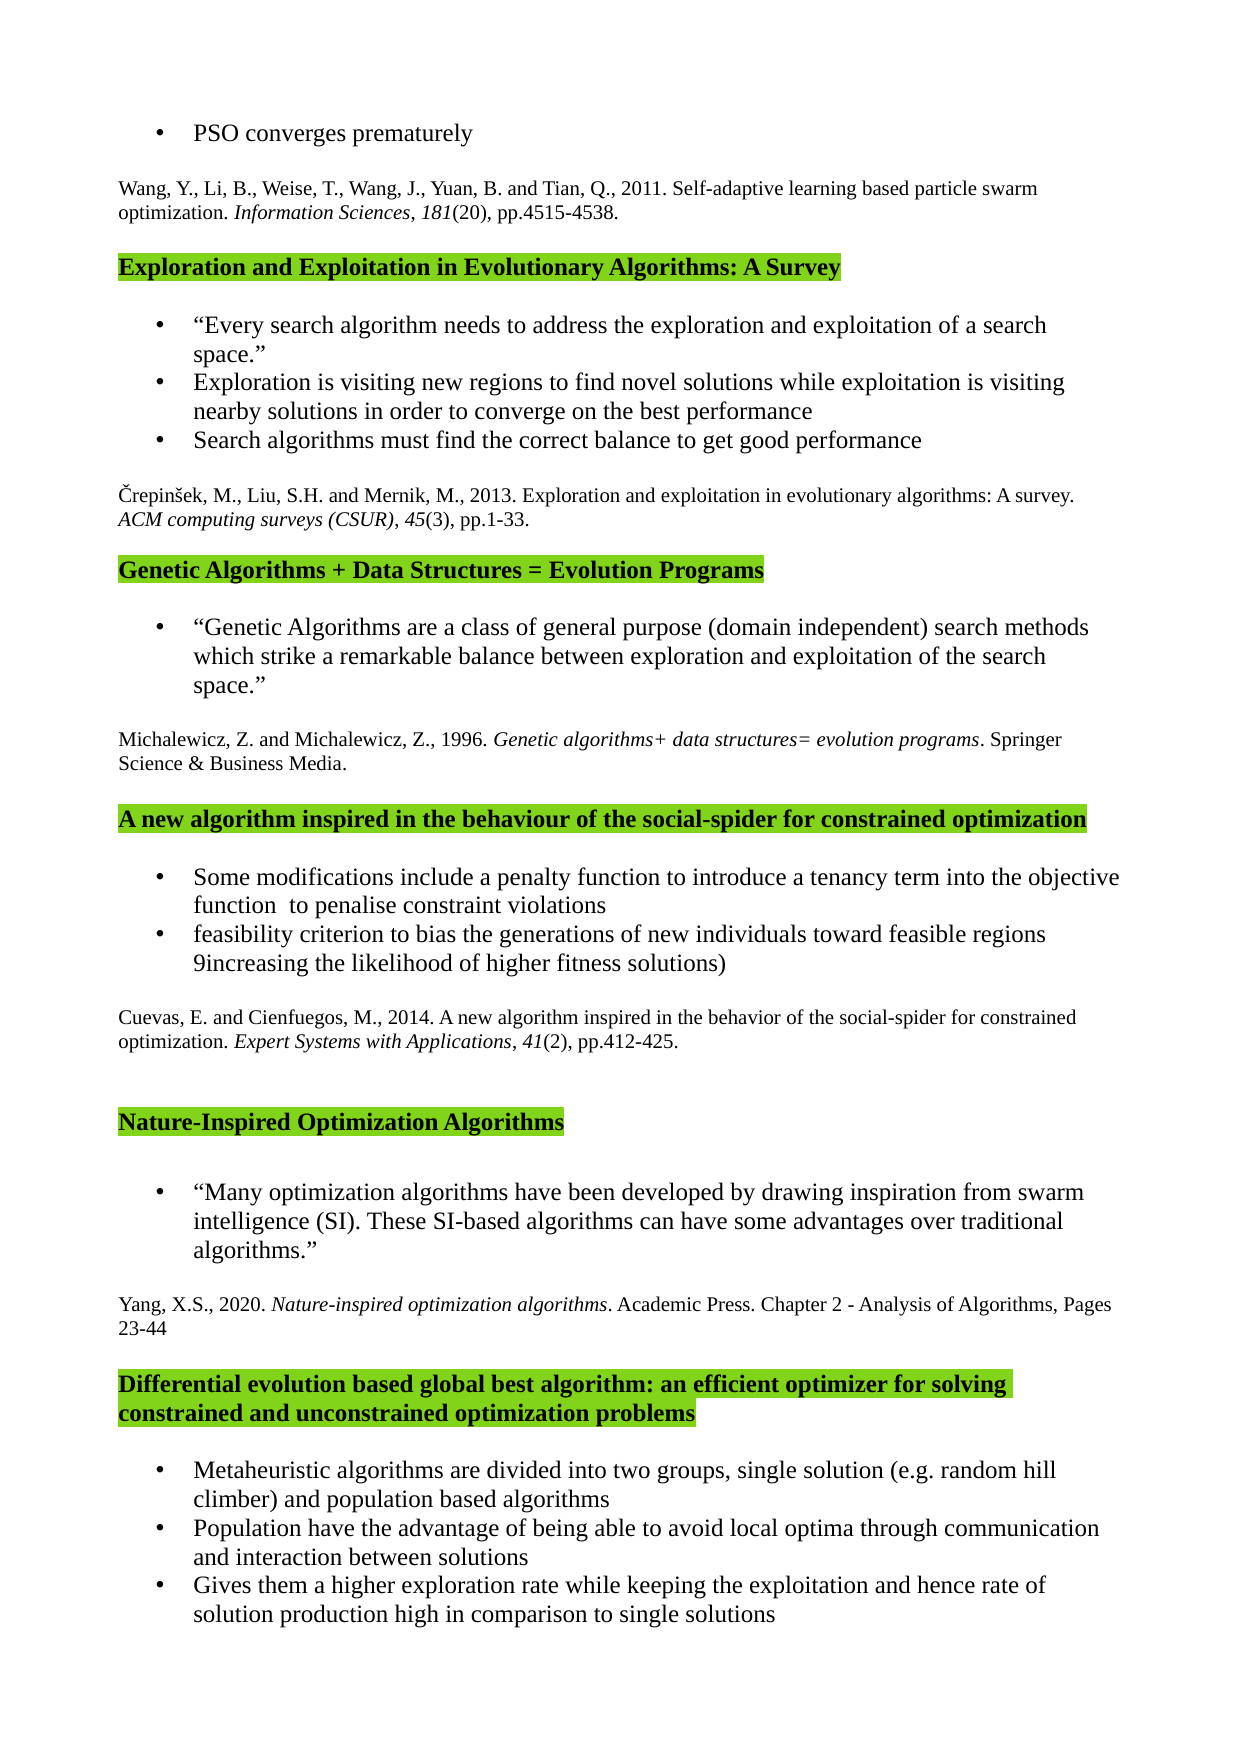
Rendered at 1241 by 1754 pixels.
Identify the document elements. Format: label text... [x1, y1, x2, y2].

text Cuevas, E. and Cienfuegos, M., 2014. A new algorithm inspired in the behavior of the social-spider for constrained optimization. Expert Systems with Applications, 41(2), pp.412-425. [118, 1005, 1122, 1053]
list space.” [156, 339, 1122, 367]
list Some modifications include a penalty function to introduce a tenancy term into the objective function to penalise constraint violations [156, 862, 1122, 919]
list feasibility criterion to bias the generations of new individuals toward feasible regions 9increasing the likelihood of higher fitness solutions) [156, 919, 1122, 977]
list PSO converges prematurely [156, 118, 1122, 147]
text Differential evolution based global best algorithm: an efficient optimizer for solving constrained and unconstrained optimization problems [118, 1369, 1122, 1427]
text Michalewicz, Z. and Michalewicz, Z., 1996. Genetic algorithms+ data structures= evolution programs. Springer Science & Business Media. [118, 727, 1122, 775]
list Population have the advantage of being able to avoid local optima through communication and interaction between solutions [156, 1513, 1122, 1570]
list Exploration is visiting new regions to find novel solutions while exploitation is visiting nearby solutions in order to converge on the best performance [156, 367, 1122, 425]
list “Every search algorithm needs to address the exploration and exploitation of a search [156, 310, 1122, 339]
text Exploration and Exploitation in Evolutionary Algorithms: A Survey [118, 252, 1122, 281]
text Genetic Algorithms + Data Structures = Evolution Programs [118, 555, 1122, 583]
list Search algorithms must find the correct balance to get good performance [156, 425, 1122, 454]
list “Many optimization algorithms have been developed by drawing inspiration from swarm intelligence (SI). These SI-based algorithms can have some advantages over traditional algorithms.” [156, 1177, 1122, 1263]
subtitle Nature-Inspired Optimization Algorithms [118, 1107, 1122, 1136]
text Yang, X.S., 2020. Nature-inspired optimization algorithms. Academic Press. Chapter 2 - Analysis of Algorithms, Pages 23-44 [118, 1292, 1122, 1340]
text Wang, Y., Li, B., Weise, T., Wang, J., Yuan, B. and Tian, Q., 2011. Self-adaptive learning based particle swarm optimization. Information Sciences, 181(20), pp.4515-4538. [118, 176, 1122, 224]
text Črepinšek, M., Liu, S.H. and Mernik, M., 2013. Exploration and exploitation in evolutionary algorithms: A survey. ACM computing surveys (CSUR), 45(3), pp.1-33. [118, 482, 1122, 531]
text A new algorithm inspired in the behaviour of the social-spider for constrained optimization [118, 804, 1122, 833]
list Metaheuristic algorithms are divided into two groups, single solution (e.g. random hill climber) and population based algorithms [156, 1455, 1122, 1513]
list “Genetic Algorithms are a class of general purpose (domain independent) search methods which strike a remarkable balance between exploration and exploitation of the search space.” [156, 612, 1122, 698]
list Gives them a higher exploration rate while keeping the exploitation and hence rate of solution production high in comparison to single solutions [156, 1570, 1122, 1628]
